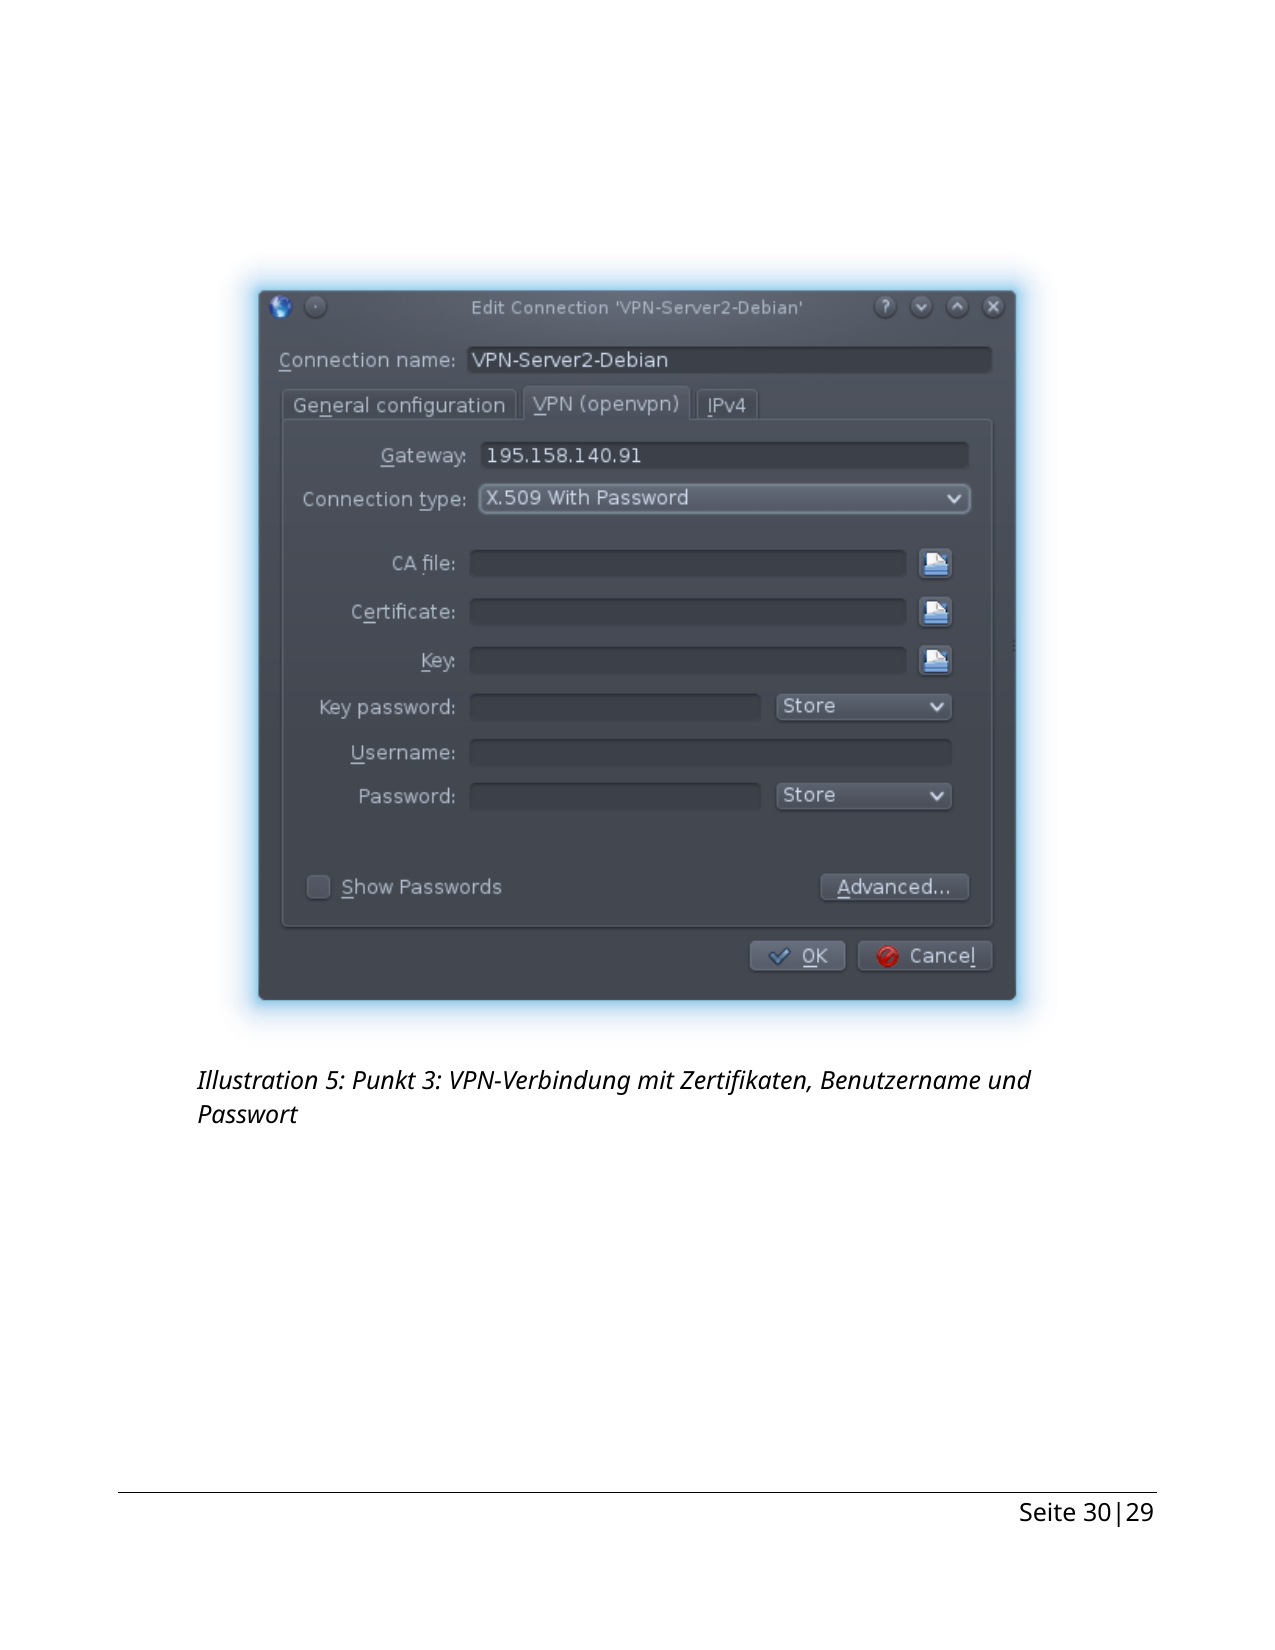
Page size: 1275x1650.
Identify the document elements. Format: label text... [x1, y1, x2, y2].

text Illustration 5: Punkt 3: VPN-Verbindung mit Zertifikaten, Benutzername und Passwort [197, 1063, 1078, 1131]
picture [197, 228, 1079, 1063]
